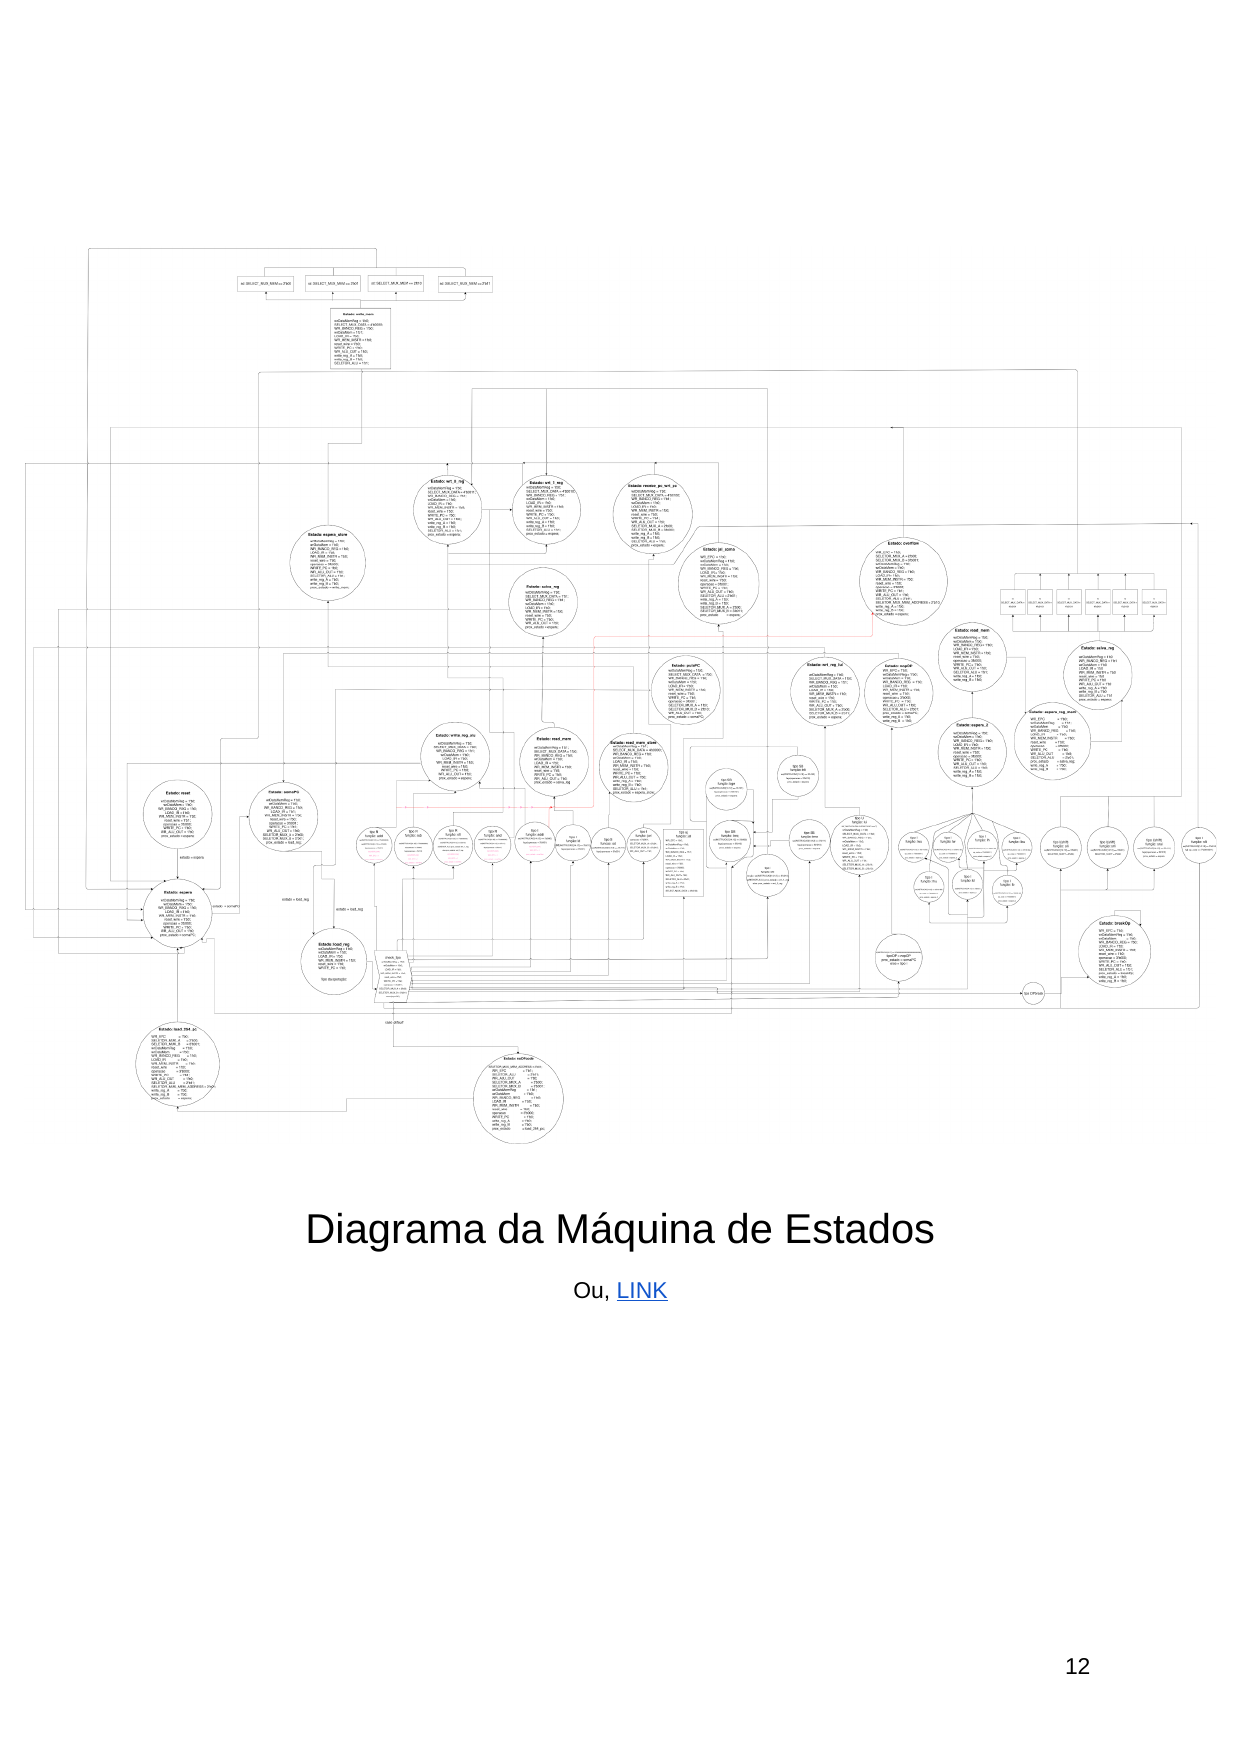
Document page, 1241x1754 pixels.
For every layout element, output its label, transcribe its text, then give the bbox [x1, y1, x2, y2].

text Ou, LINK [150, 1277, 1090, 1303]
subtitle [150, 192, 1090, 246]
subtitle Diagrama da Máquina de Estados [150, 1144, 1090, 1252]
picture [23, 246, 1217, 1144]
